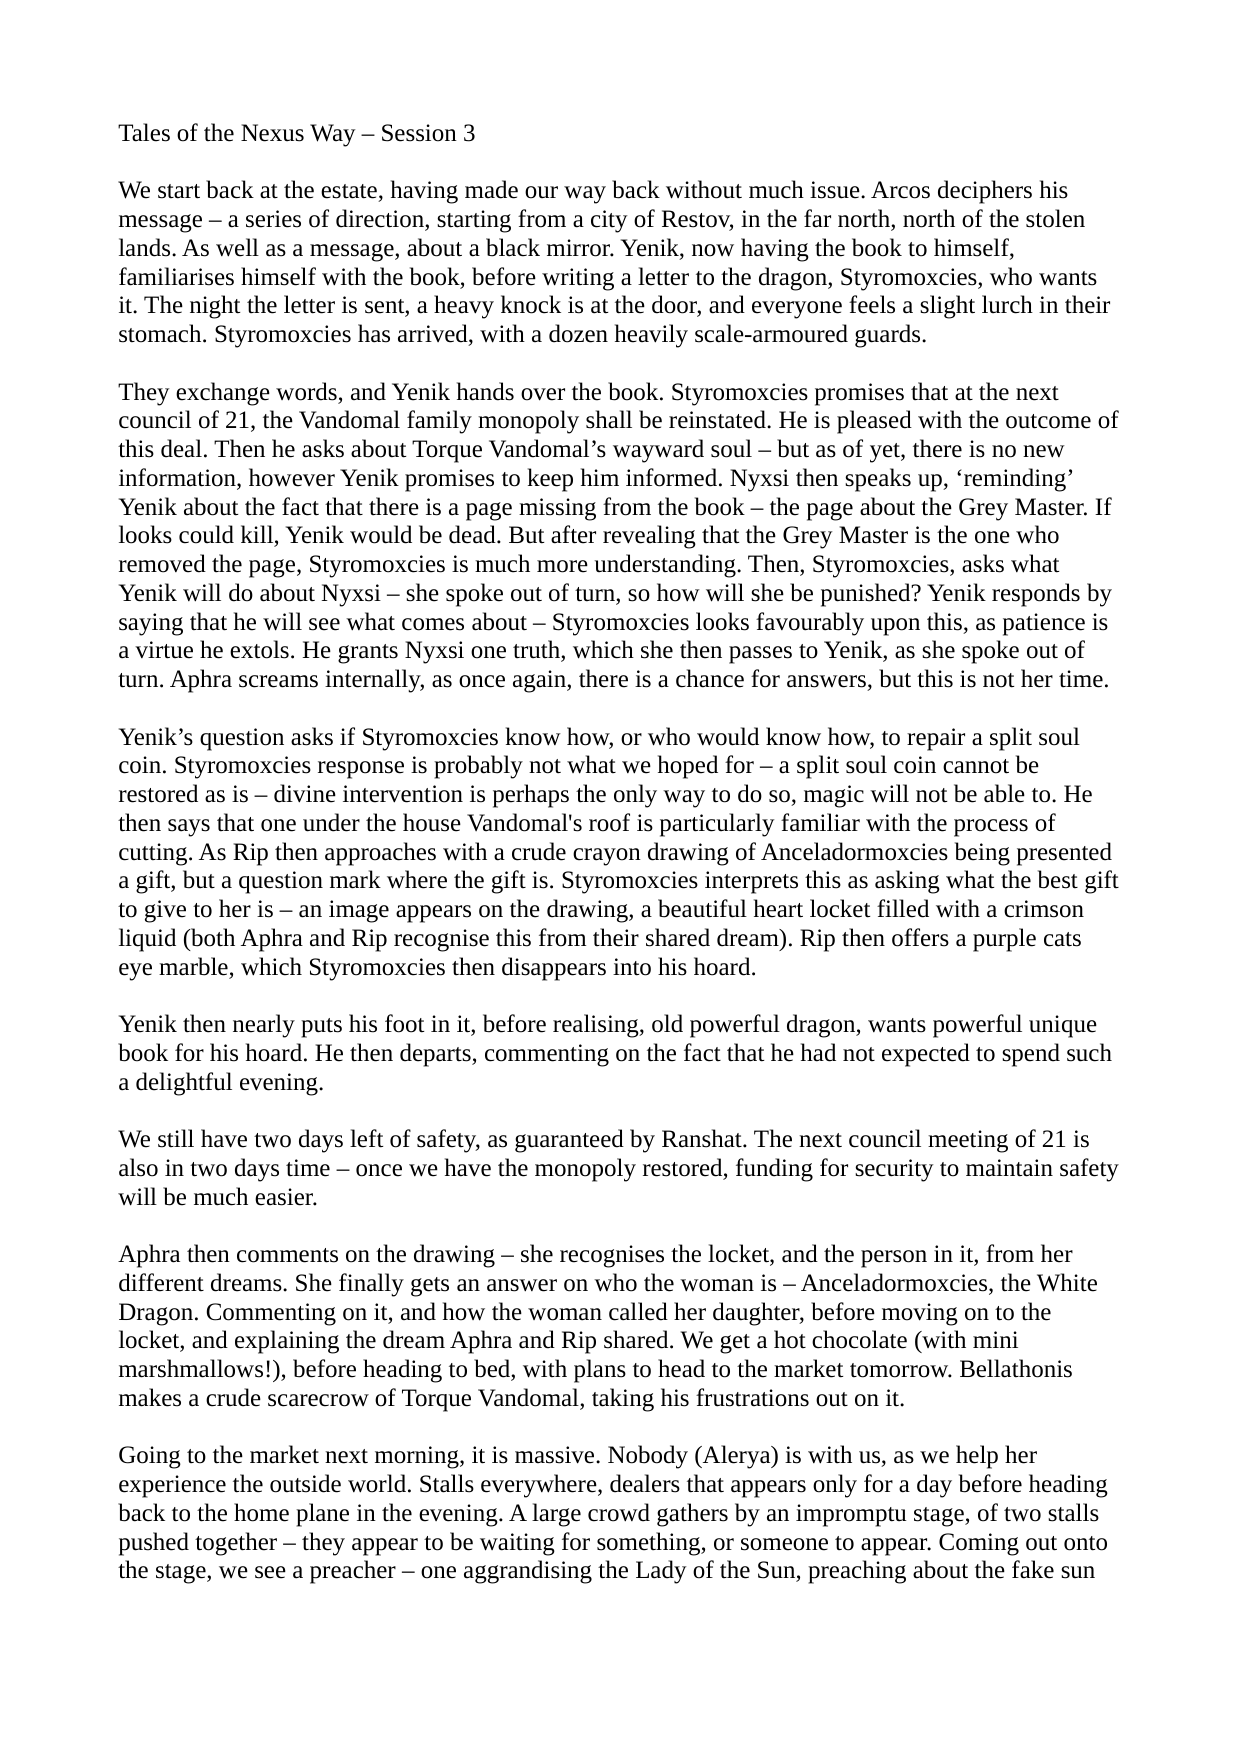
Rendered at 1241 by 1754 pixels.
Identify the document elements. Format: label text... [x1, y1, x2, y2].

text Yenik then nearly puts his foot in it, before realising, old powerful dragon, wants powerful unique book for his hoard. He then departs, commenting on the fact that he had not expected to spend such a delightful evening. [118, 1009, 1122, 1096]
text Tales of the Nexus Way – Session 3 [118, 118, 1122, 147]
text We still have two days left of safety, as guaranteed by Ranshat. The next council meeting of 21 is also in two days time – once we have the monopoly restored, funding for security to maintain safety will be much easier. [118, 1124, 1122, 1211]
text We start back at the estate, having made our way back without much issue. Arcos deciphers his message – a series of direction, starting from a city of Restov, in the far north, north of the stolen lands. As well as a message, about a black mirror. Yenik, now having the book to himself, familiarises himself with the book, before writing a letter to the dragon, Styromoxcies, who wants it. The night the letter is sent, a heavy knock is at the door, and everyone feels a slight lurch in their stomach. Styromoxcies has arrived, with a dozen heavily scale-armoured guards. [118, 176, 1122, 348]
text Yenik’s question asks if Styromoxcies know how, or who would know how, to repair a split soul coin. Styromoxcies response is probably not what we hoped for – a split soul coin cannot be restored as is – divine intervention is perhaps the only way to do so, magic will not be able to. He then says that one under the house Vandomal's roof is particularly familiar with the process of cutting. As Rip then approaches with a crude crayon drawing of Anceladormoxcies being presented a gift, but a question mark where the gift is. Styromoxcies interprets this as asking what the best gift to give to her is – an image appears on the drawing, a beautiful heart locket filled with a crimson liquid (both Aphra and Rip recognise this from their shared dream). Rip then offers a purple cats eye marble, which Styromoxcies then disappears into his hoard. [118, 722, 1122, 981]
text Going to the market next morning, it is massive. Nobody (Alerya) is with us, as we help her experience the outside world. Stalls everywhere, dealers that appears only for a day before heading back to the home plane in the evening. A large crowd gathers by an impromptu stage, of two stalls pushed together – they appear to be waiting for something, or someone to appear. Coming out onto the stage, we see a preacher – one aggrandising the Lady of the Sun, preaching about the fake sun [118, 1441, 1122, 1584]
text Aphra then comments on the drawing – she recognises the locket, and the person in it, from her different dreams. She finally gets an answer on who the woman is – Anceladormoxcies, the White Dragon. Commenting on it, and how the woman called her daughter, before moving on to the locket, and explaining the dream Aphra and Rip shared. We get a hot chocolate (with mini marshmallows!), before heading to bed, with plans to head to the market tomorrow. Bellathonis makes a crude scarecrow of Torque Vandomal, taking his frustrations out on it. [118, 1239, 1122, 1412]
text They exchange words, and Yenik hands over the book. Styromoxcies promises that at the next council of 21, the Vandomal family monopoly shall be reinstated. He is pleased with the outcome of this deal. Then he asks about Torque Vandomal’s wayward soul – but as of yet, there is no new information, however Yenik promises to keep him informed. Nyxsi then speaks up, ‘reminding’ Yenik about the fact that there is a page missing from the book – the page about the Grey Master. If looks could kill, Yenik would be dead. But after revealing that the Grey Master is the one who removed the page, Styromoxcies is much more understanding. Then, Styromoxcies, asks what Yenik will do about Nyxsi – she spoke out of turn, so how will she be punished? Yenik responds by saying that he will see what comes about – Styromoxcies looks favourably upon this, as patience is a virtue he extols. He grants Nyxsi one truth, which she then passes to Yenik, as she spoke out of turn. Aphra screams internally, as once again, there is a chance for answers, but this is not her time. [118, 377, 1122, 693]
